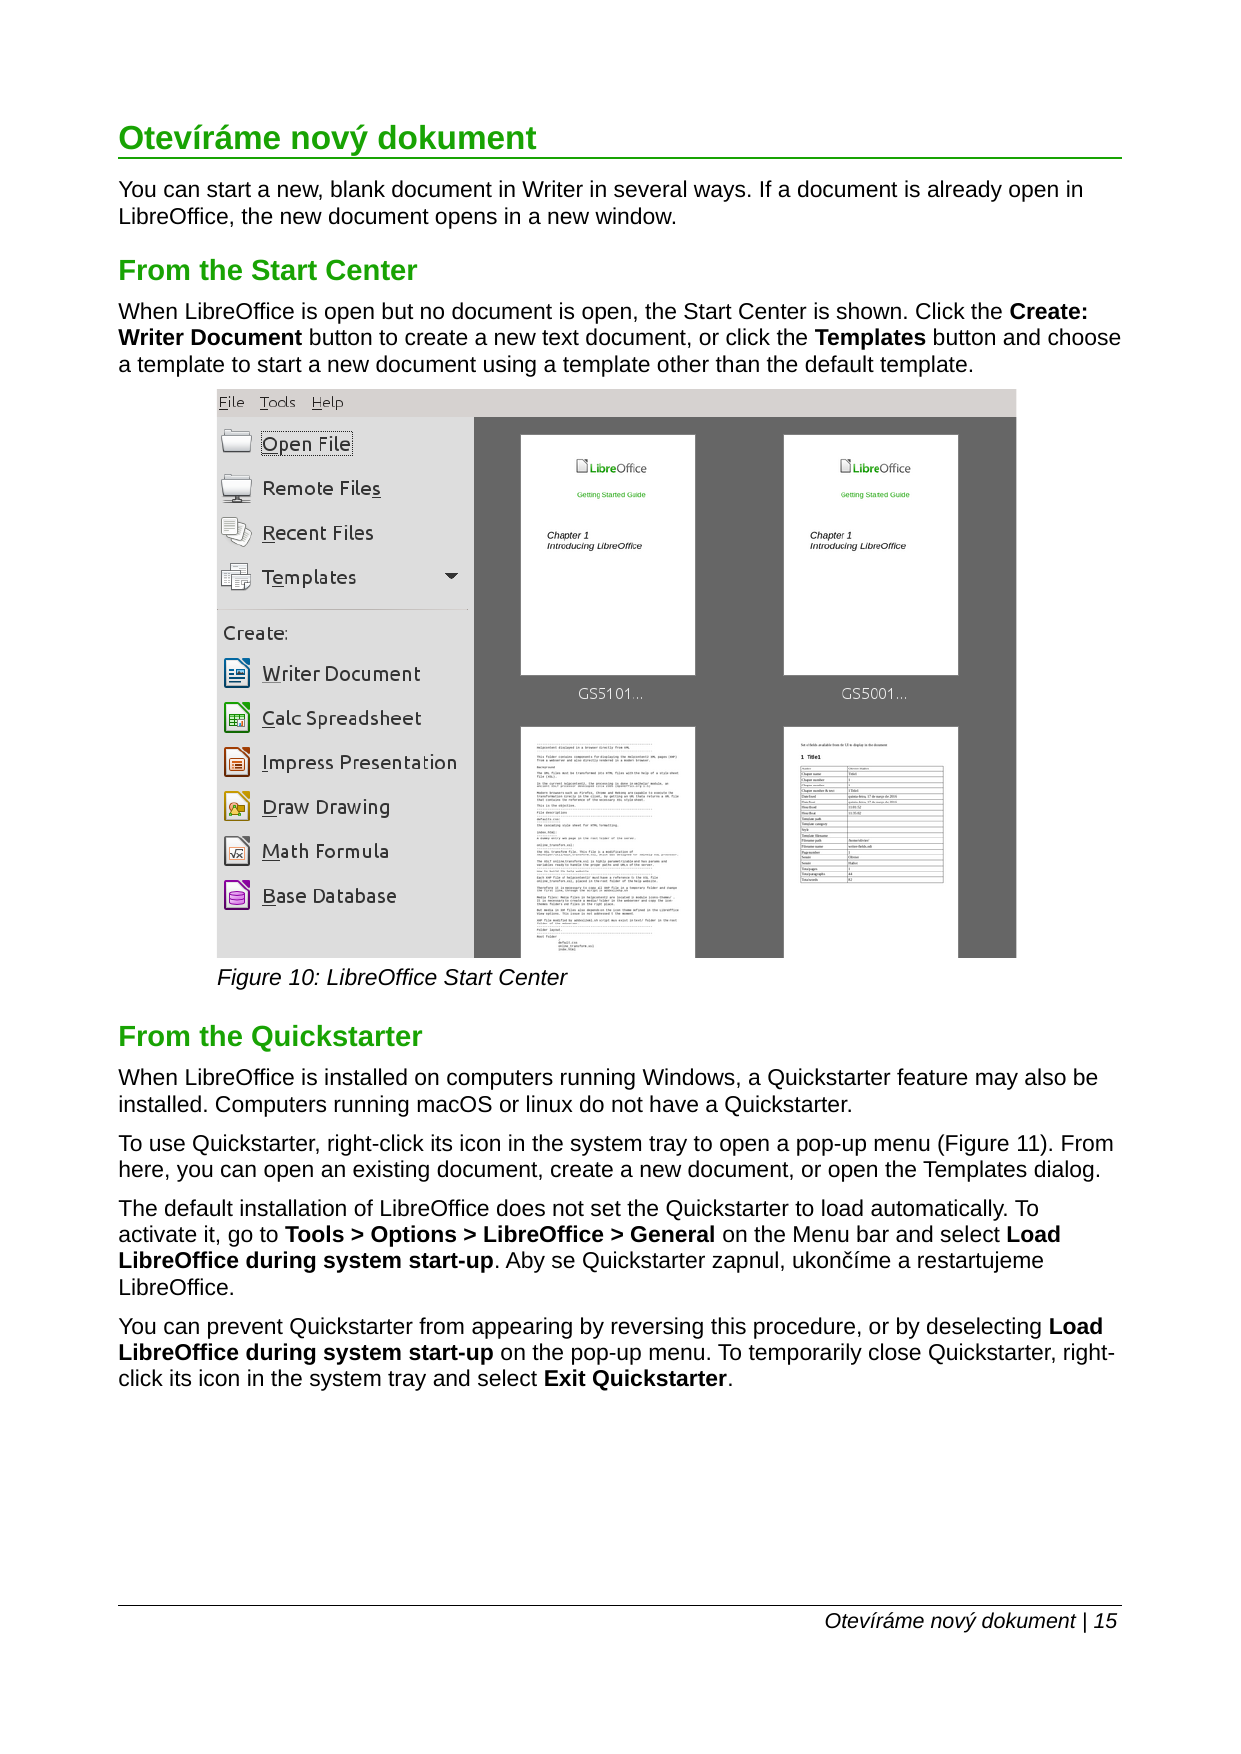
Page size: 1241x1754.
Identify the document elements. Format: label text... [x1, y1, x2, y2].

text To use Quickstarter, right-click its icon in the system tray to open a pop-up menu (Figure 11). From here, you can open an existing document, create a new document, or open the Templates dialog. [118, 1129, 1122, 1182]
text The default installation of LibreOffice does not set the Quickstarter to load automatically. To activate it, go to Tools > Options > LibreOffice > General on the Menu bar and select Load LibreOffice during system start-up. Aby se Quickstarter zapnul, ukončíme a restartujeme LibreOffice. [118, 1195, 1122, 1300]
subtitle Otevíráme nový dokument [118, 118, 1122, 157]
text When LibreOffice is installed on computers running Windows, a Quickstarter feature may also be installed. Computers running macOS or linux do not have a Quickstarter. [118, 1064, 1122, 1117]
picture [216, 389, 1017, 958]
subtitle From the Start Center [118, 253, 1122, 286]
text Figure 10: LibreOffice Start Center [217, 964, 1016, 990]
text You can prevent Quickstarter from appearing by reversing this procedure, or by deselecting Load LibreOffice during system start-up on the pop-up menu. To temporarily close Quickstarter, right-click its icon in the system tray and select Exit Quickstarter. [118, 1313, 1122, 1392]
text When LibreOffice is open but no document is open, the Start Center is shown. Click the Create: Writer Document button to create a new text document, or click the Templates button and choose a template to start a new document using a template other than the default template. [118, 298, 1122, 377]
subtitle From the Quickstarter [118, 1019, 1122, 1053]
text You can start a new, blank document in Writer in several ways. If a document is already open in LibreOffice, the new document opens in a new window. [118, 176, 1122, 229]
